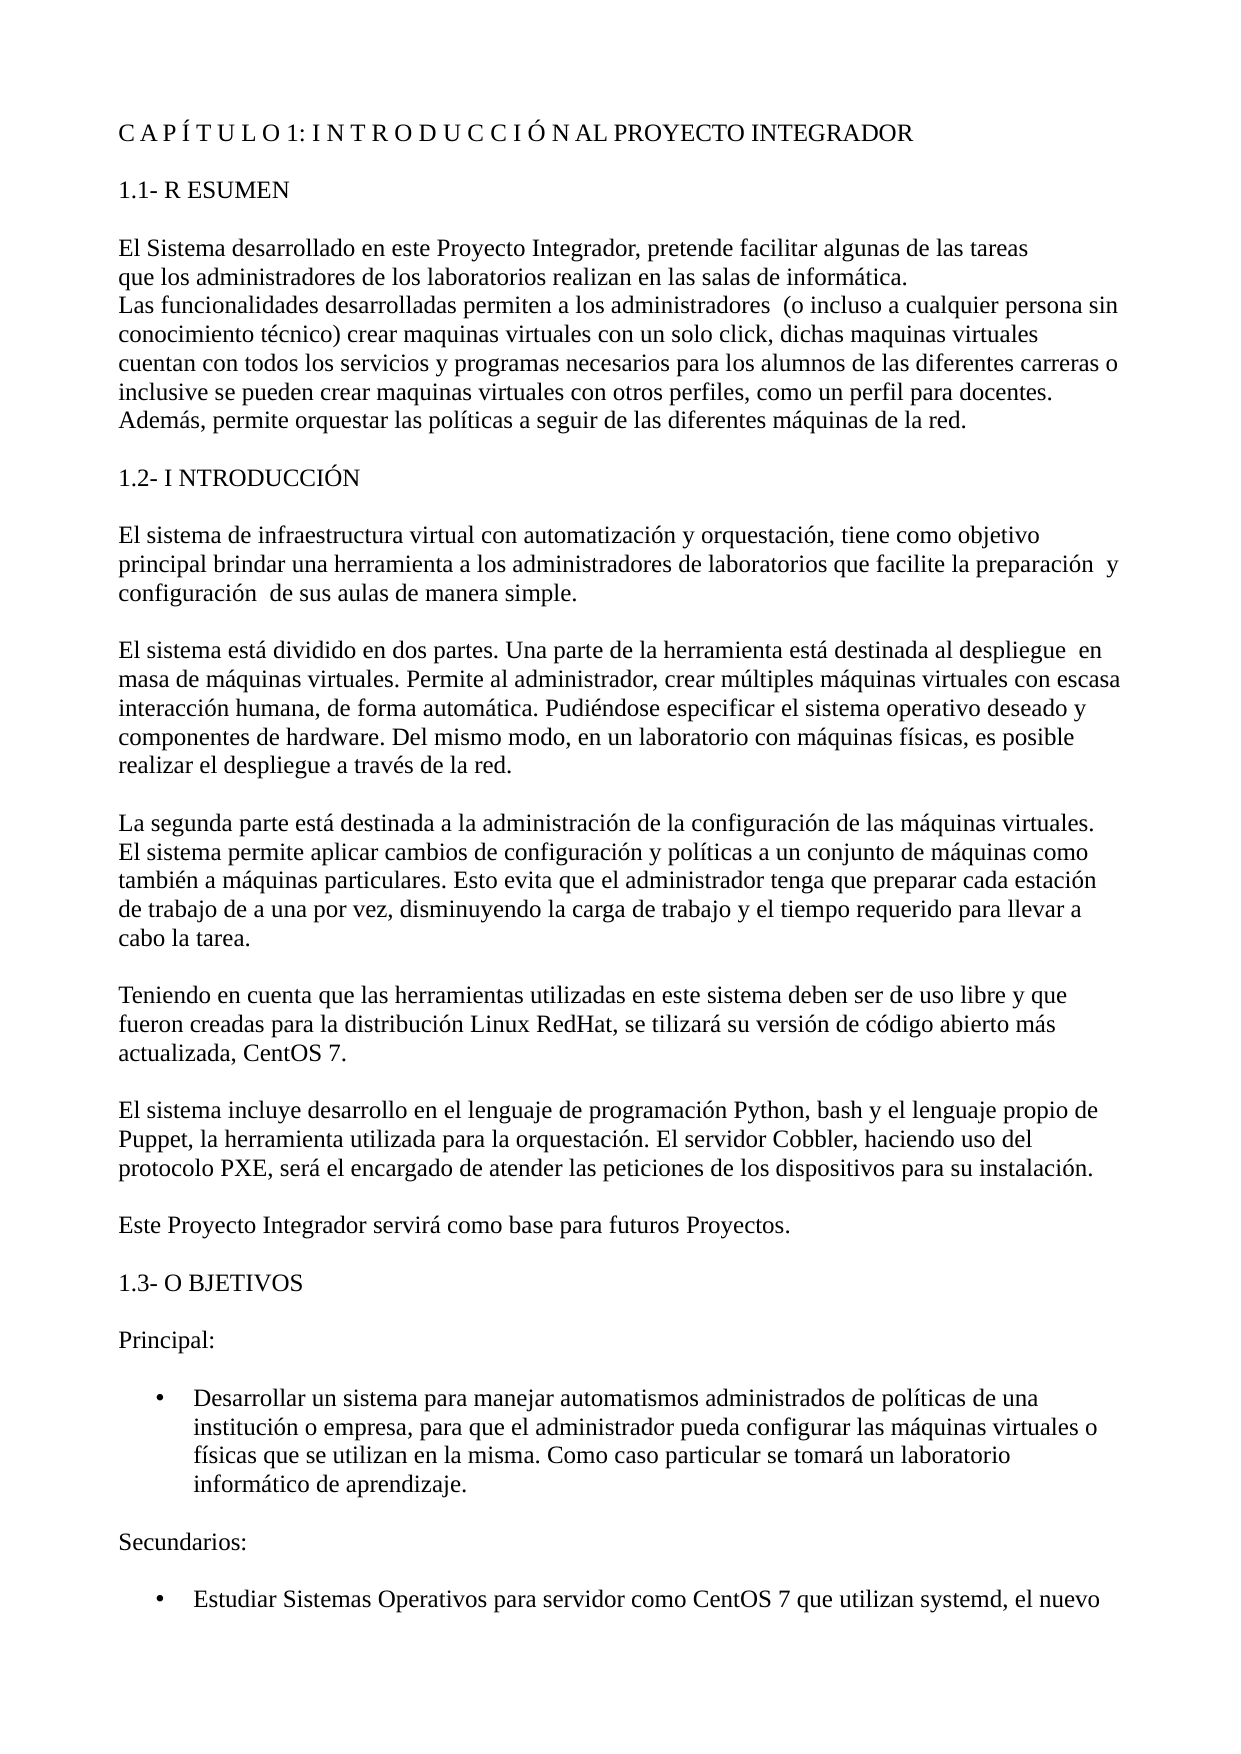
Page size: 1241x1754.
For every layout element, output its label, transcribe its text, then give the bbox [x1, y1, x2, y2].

text 1.3- O BJETIVOS [118, 1268, 1122, 1297]
text 1.1- R ESUMEN [118, 176, 1122, 204]
list Desarrollar un sistema para manejar automatismos administrados de políticas de una institución o empresa, para que el administrador pueda configurar las máquinas virtuales o físicas que se utilizan en la misma. Como caso particular se tomará un laboratorio informático de aprendizaje. [156, 1383, 1122, 1498]
text Las funcionalidades desarrolladas permiten a los administradores (o incluso a cualquier persona sin conocimiento técnico) crear maquinas virtuales con un solo click, dichas maquinas virtuales cuentan con todos los servicios y programas necesarios para los alumnos de las diferentes carreras o inclusive se pueden crear maquinas virtuales con otros perfiles, como un perfil para docentes. [118, 291, 1122, 406]
text El sistema incluye desarrollo en el lenguaje de programación Python, bash y el lenguaje propio de Puppet, la herramienta utilizada para la orquestación. El servidor Cobbler, haciendo uso del protocolo PXE, será el encargado de atender las peticiones de los dispositivos para su instalación. [118, 1096, 1122, 1182]
text Teniendo en cuenta que las herramientas utilizadas en este sistema deben ser de uso libre y que fueron creadas para la distribución Linux RedHat, se tilizará su versión de código abierto más actualizada, CentOS 7. [118, 981, 1122, 1067]
list Estudiar Sistemas Operativos para servidor como CentOS 7 que utilizan systemd, el nuevo [156, 1584, 1122, 1613]
text El sistema de infraestructura virtual con automatización y orquestación, tiene como objetivo principal brindar una herramienta a los administradores de laboratorios que facilite la preparación y configuración de sus aulas de manera simple. [118, 521, 1122, 607]
text Principal: [118, 1326, 1122, 1354]
text Este Proyecto Integrador servirá como base para futuros Proyectos. [118, 1211, 1122, 1239]
text C A P Í T U L O 1: I N T R O D U C C I Ó N AL PROYECTO INTEGRADOR [118, 118, 1122, 147]
text La segunda parte está destinada a la administración de la configuración de las máquinas virtuales. El sistema permite aplicar cambios de configuración y políticas a un conjunto de máquinas como también a máquinas particulares. Esto evita que el administrador tenga que preparar cada estación de trabajo de a una por vez, disminuyendo la carga de trabajo y el tiempo requerido para llevar a cabo la tarea. [118, 808, 1122, 952]
text 1.2- I NTRODUCCIÓN [118, 463, 1122, 492]
text Secundarios: [118, 1527, 1122, 1556]
text que los administradores de los laboratorios realizan en las salas de informática. [118, 262, 1122, 291]
text El Sistema desarrollado en este Proyecto Integrador, pretende facilitar algunas de las tareas [118, 233, 1122, 262]
text Además, permite orquestar las políticas a seguir de las diferentes máquinas de la red. [118, 406, 1122, 434]
text El sistema está dividido en dos partes. Una parte de la herramienta está destinada al despliegue en masa de máquinas virtuales. Permite al administrador, crear múltiples máquinas virtuales con escasa interacción humana, de forma automática. Pudiéndose especificar el sistema operativo deseado y componentes de hardware. Del mismo modo, en un laboratorio con máquinas físicas, es posible realizar el despliegue a través de la red. [118, 636, 1122, 779]
